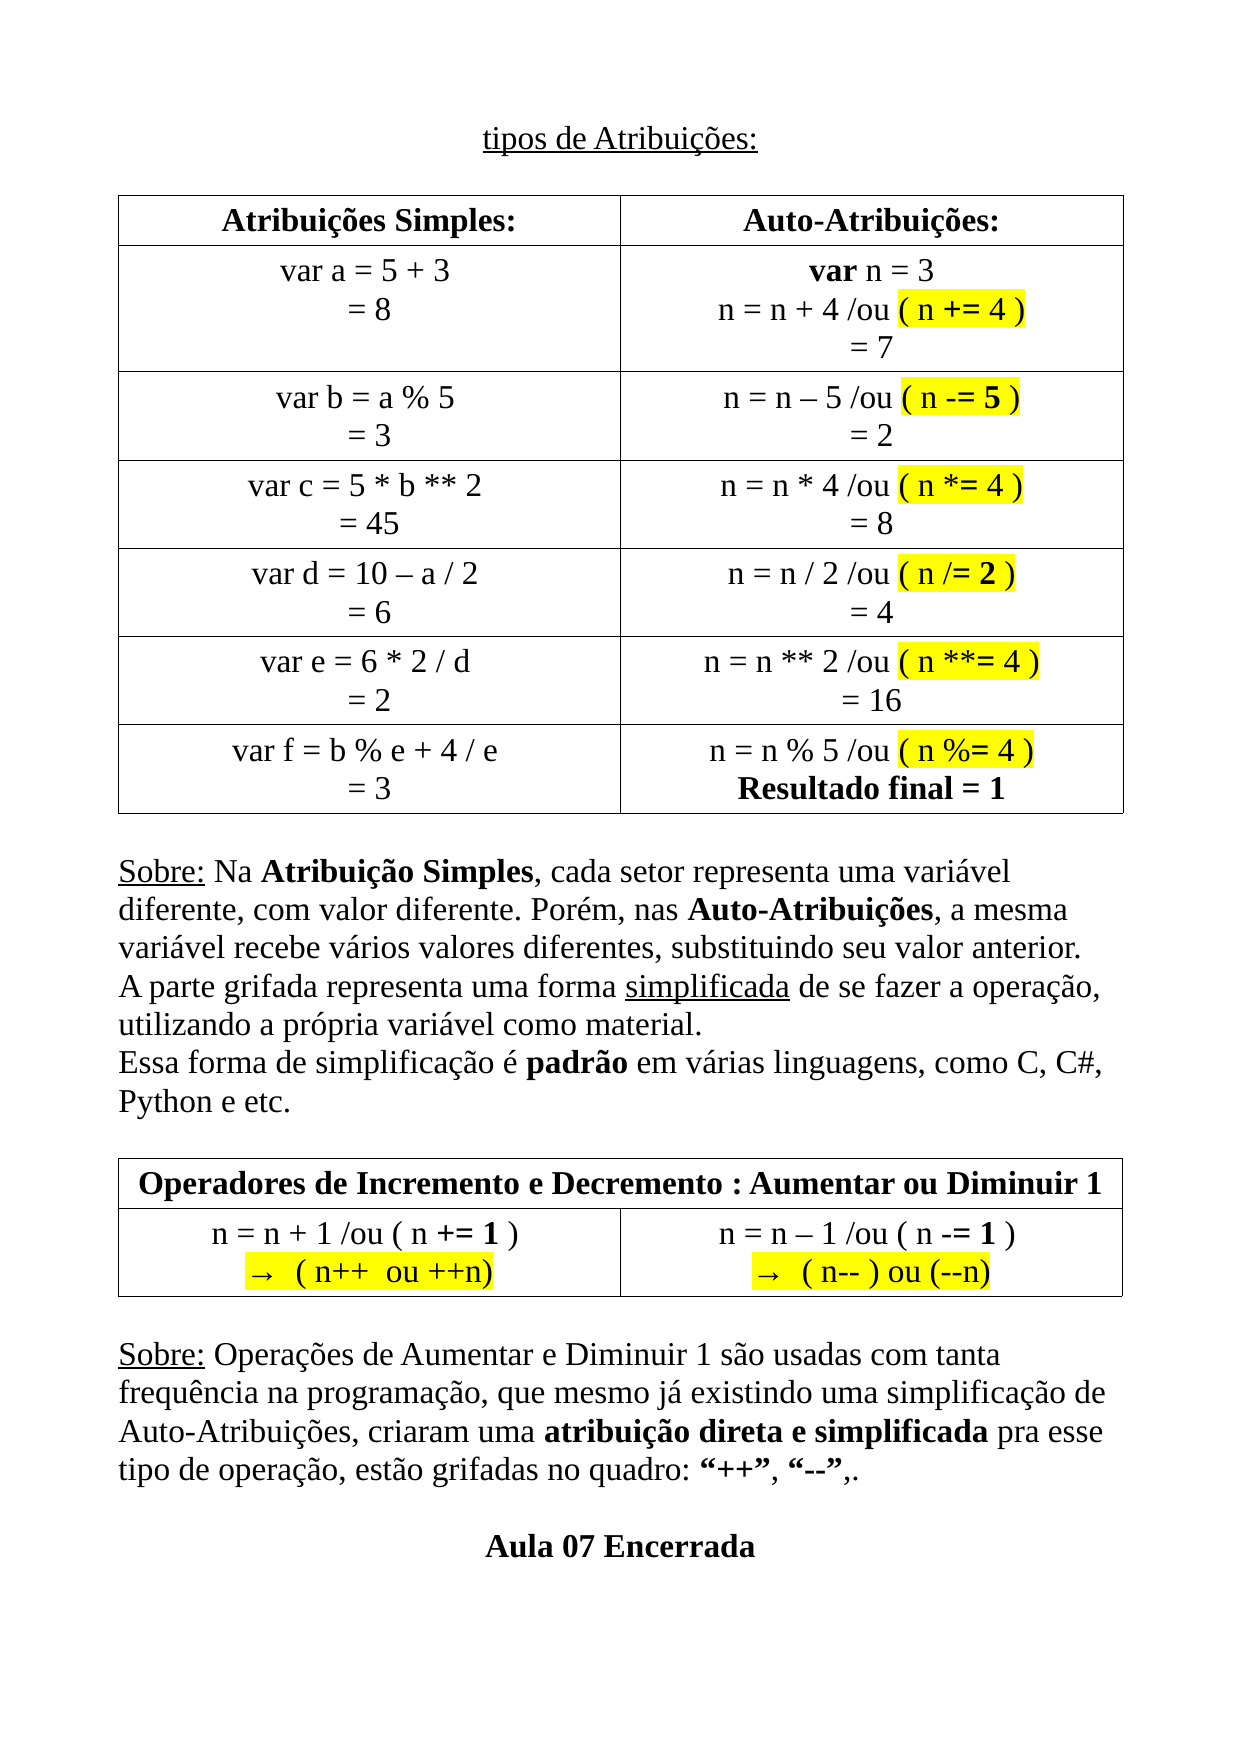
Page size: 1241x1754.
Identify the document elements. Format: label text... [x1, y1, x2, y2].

text tipos de Atribuições: [118, 118, 1122, 156]
text Essa forma de simplificação é padrão em várias linguagens, como C, C#, Python e etc. [118, 1042, 1122, 1119]
text A parte grifada representa uma forma simplificada de se fazer a operação, utilizando a própria variável como material. [118, 966, 1122, 1042]
table_cell n = n / 2 /ou ( n /= 2 ) = 4 [621, 549, 1123, 636]
table_cell var e = 6 * 2 / d = 2 [119, 637, 620, 724]
table_cell var f = b % e + 4 / e = 3 [119, 725, 620, 812]
table_cell var c = 5 * b ** 2 = 45 [119, 461, 620, 548]
table_cell var n = 3 n = n + 4 /ou ( n += 4 ) = 7 [621, 246, 1123, 371]
text Sobre: Operações de Aumentar e Diminuir 1 são usadas com tanta frequência na programação, que mesmo já existindo uma simplificação de Auto-Atribuições, criaram uma atribuição direta e simplificada pra esse tipo de operação, estão grifadas no quadro: “++”, “--”,. [118, 1334, 1122, 1487]
table_cell var a = 5 + 3 = 8 [119, 246, 620, 371]
table_header Atribuições Simples: [119, 196, 620, 245]
table_cell n = n ** 2 /ou ( n **= 4 ) = 16 [621, 637, 1123, 724]
table_header Auto-Atribuições: [621, 196, 1123, 245]
table_header Operadores de Incremento e Decremento : Aumentar ou Diminuir 1 [119, 1159, 1122, 1207]
table_header n = n – 1 /ou ( n -= 1 ) → ( n-- ) ou (--n) [621, 1209, 1122, 1296]
table_cell n = n % 5 /ou ( n %= 4 ) Resultado final = 1 [621, 725, 1123, 812]
table_header n = n + 1 /ou ( n += 1 ) → ( n++ ou ++n) [119, 1209, 620, 1296]
table_cell var b = a % 5 = 3 [119, 372, 620, 459]
text Aula 07 Encerrada [118, 1526, 1122, 1564]
table_cell var d = 10 – a / 2 = 6 [119, 549, 620, 636]
text Sobre: Na Atribuição Simples, cada setor representa uma variável diferente, com valor diferente. Porém, nas Auto-Atribuições, a mesma variável recebe vários valores diferentes, substituindo seu valor anterior. [118, 851, 1122, 966]
table_cell n = n * 4 /ou ( n *= 4 ) = 8 [621, 461, 1123, 548]
table_cell n = n – 5 /ou ( n -= 5 ) = 2 [621, 372, 1123, 459]
